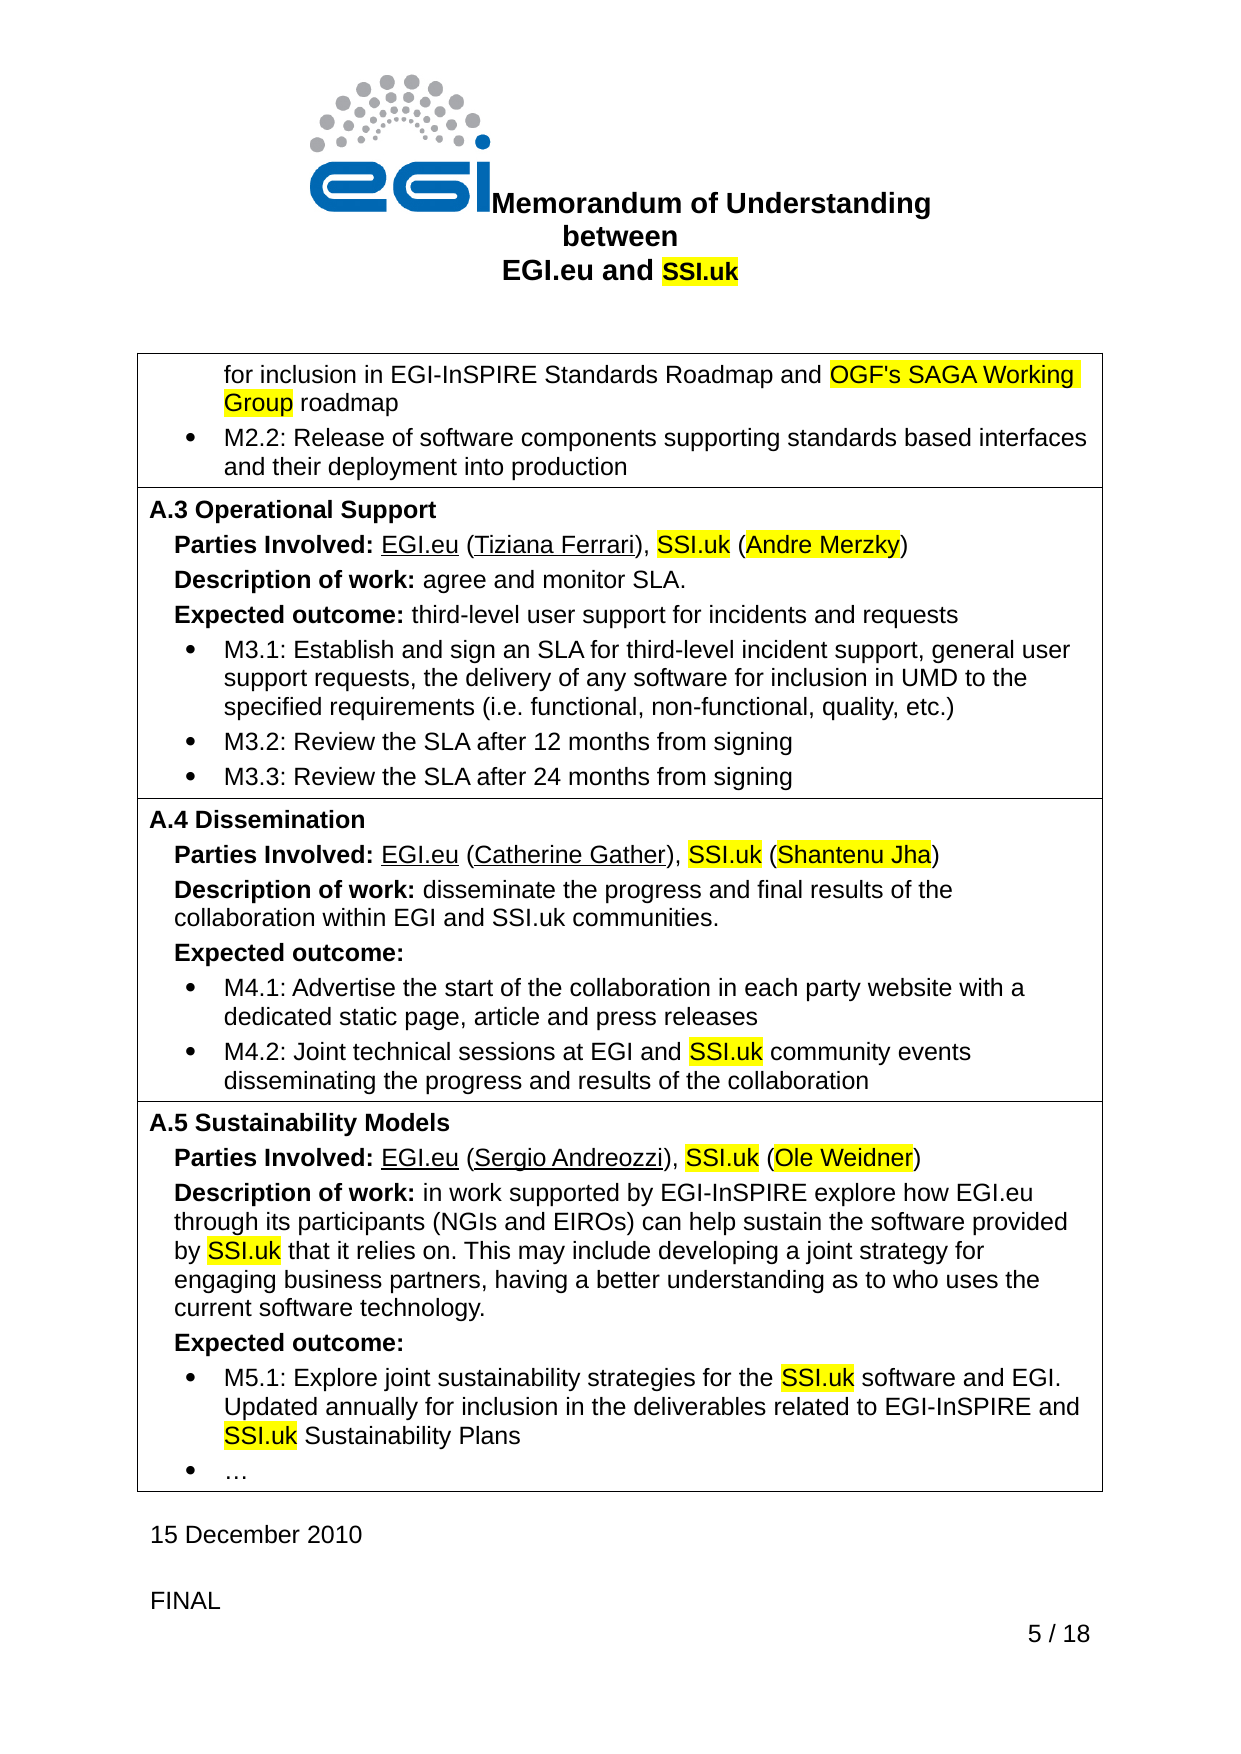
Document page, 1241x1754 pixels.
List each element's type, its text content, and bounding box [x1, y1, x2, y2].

table_cell A.2 Standards Parties Involved: EGI.eu (Sergio Andreozzi, Michel Drescher), SSI.uk (Andre Merzky) Description of work: contribute to steer and advance high-priority standards as identified in the EGI Standards Roadmap (Deliverables D2.5/12/19/24) and in the roadmap of the OGF's SAGA Working Group. Expected outcome: M2.1: Define a prioritised list of standards relevant to both projects and a roadmap for their adoption within EGI-InSPIRE and SSI.uk. Updated annually for inclusion in EGI-InSPIRE Standards Roadmap and OGF's SAGA Working Group roadmap M2.2: Release of software components supporting standards based interfaces and their deployment into production [138, 354, 1102, 487]
table_cell A.5 Sustainability Models Parties Involved: EGI.eu (Sergio Andreozzi), SSI.uk (Ole Weidner) Description of work: in work supported by EGI-InSPIRE explore how EGI.eu through its participants (NGIs and EIROs) can help sustain the software provided by SSI.uk that it relies on. This may include developing a joint strategy for engaging business partners, having a better understanding as to who uses the current software technology. Expected outcome: M5.1: Explore joint sustainability strategies for the SSI.uk software and EGI. Updated annually for inclusion in the deliverables related to EGI-InSPIRE and SSI.uk Sustainability Plans … [138, 1102, 1102, 1491]
picture [308, 73, 492, 214]
table_cell A.3 Operational Support Parties Involved: EGI.eu (Tiziana Ferrari), SSI.uk (Andre Merzky) Description of work: agree and monitor SLA. Expected outcome: third-level user support for incidents and requests M3.1: Establish and sign an SLA for third-level incident support, general user support requests, the delivery of any software for inclusion in UMD to the specified requirements (i.e. functional, non-functional, quality, etc.) M3.2: Review the SLA after 12 months from signing M3.3: Review the SLA after 24 months from signing [138, 488, 1102, 797]
table_cell A.4 Dissemination Parties Involved: EGI.eu (Catherine Gather), SSI.uk (Shantenu Jha) Description of work: disseminate the progress and final results of the collaboration within EGI and SSI.uk communities. Expected outcome: M4.1: Advertise the start of the collaboration in each party website with a dedicated static page, article and press releases M4.2: Joint technical sessions at EGI and SSI.uk community events disseminating the progress and results of the collaboration [138, 799, 1102, 1101]
